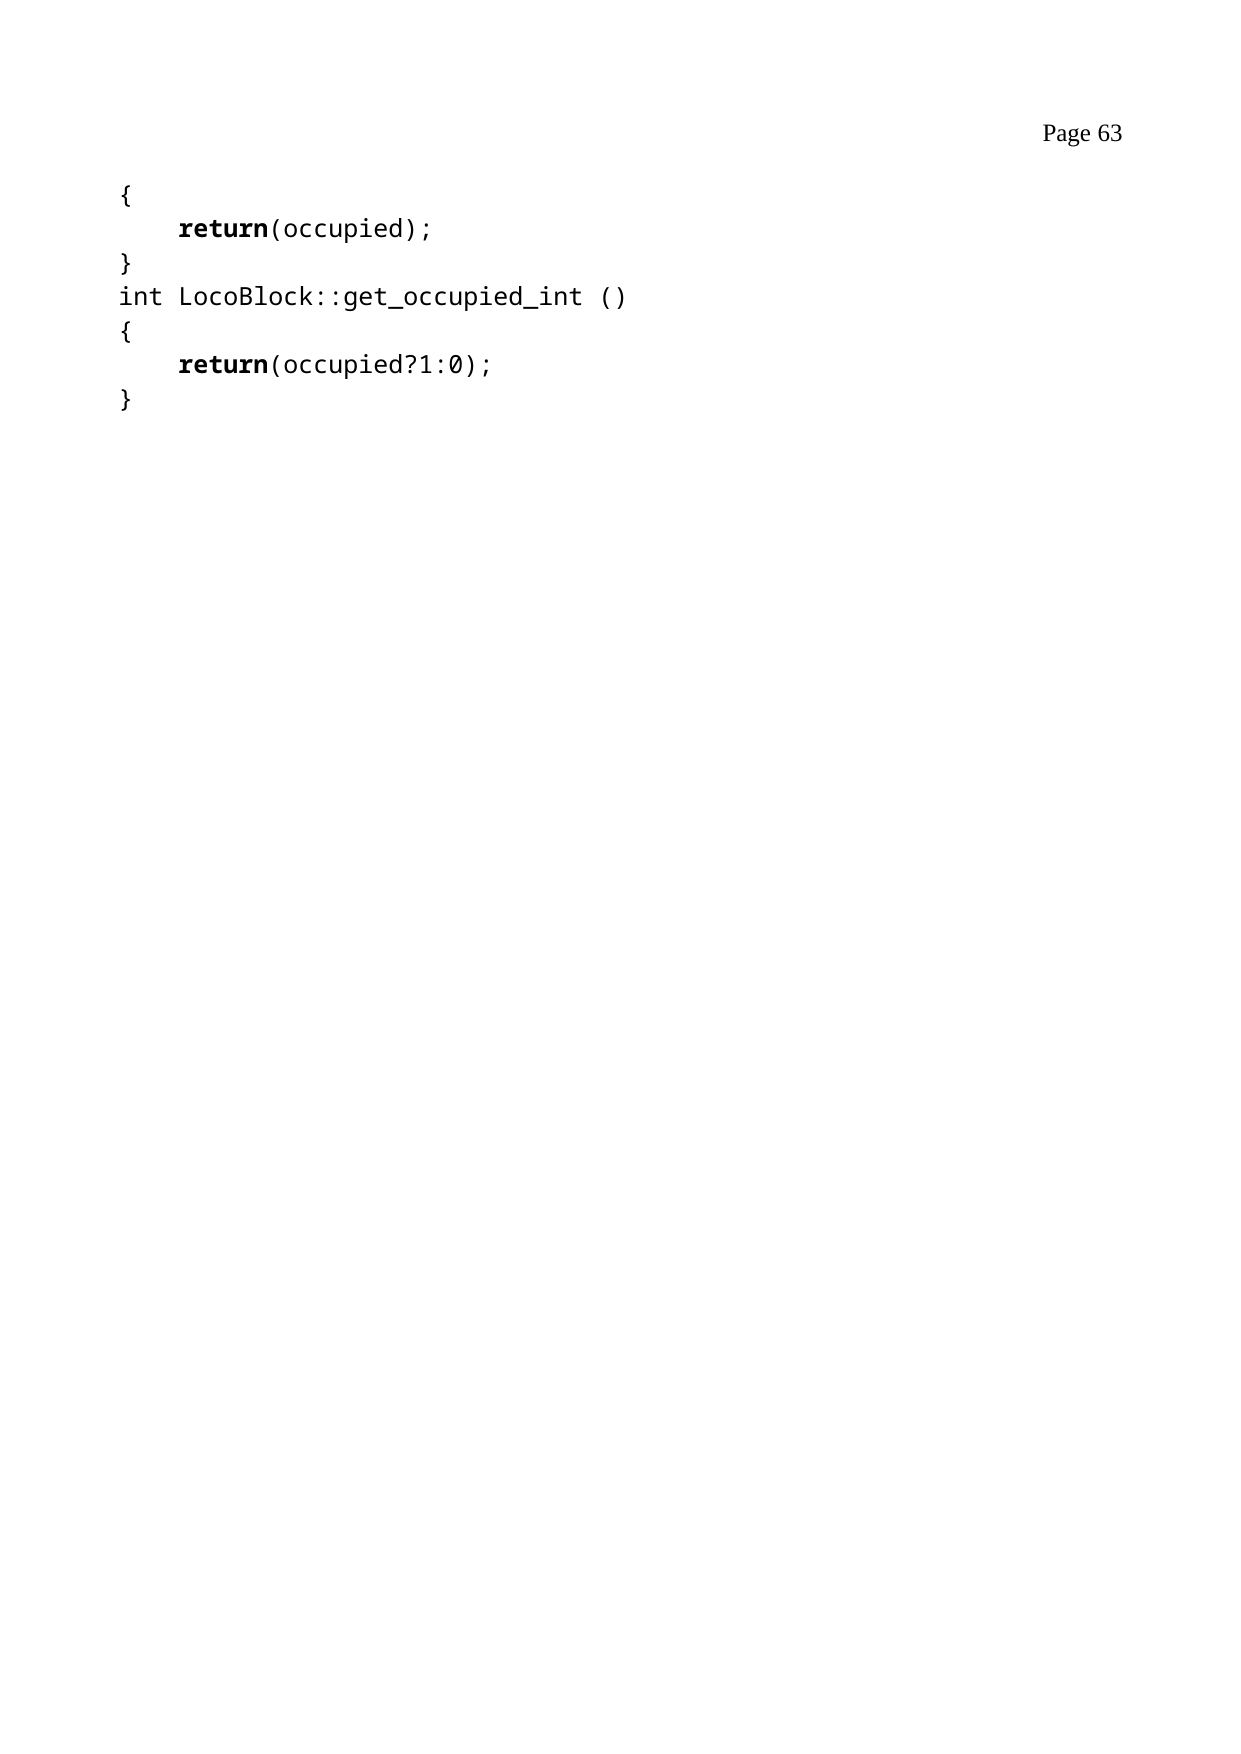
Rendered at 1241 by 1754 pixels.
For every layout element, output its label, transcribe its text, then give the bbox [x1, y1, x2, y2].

text int LocoBlock::get_occupied_int () [118, 278, 1122, 313]
text } [118, 381, 1122, 415]
text return(occupied); [118, 210, 1122, 244]
text { [118, 313, 1122, 347]
text return(occupied?1:0); [118, 347, 1122, 381]
text { [118, 176, 1122, 210]
text } [118, 244, 1122, 278]
